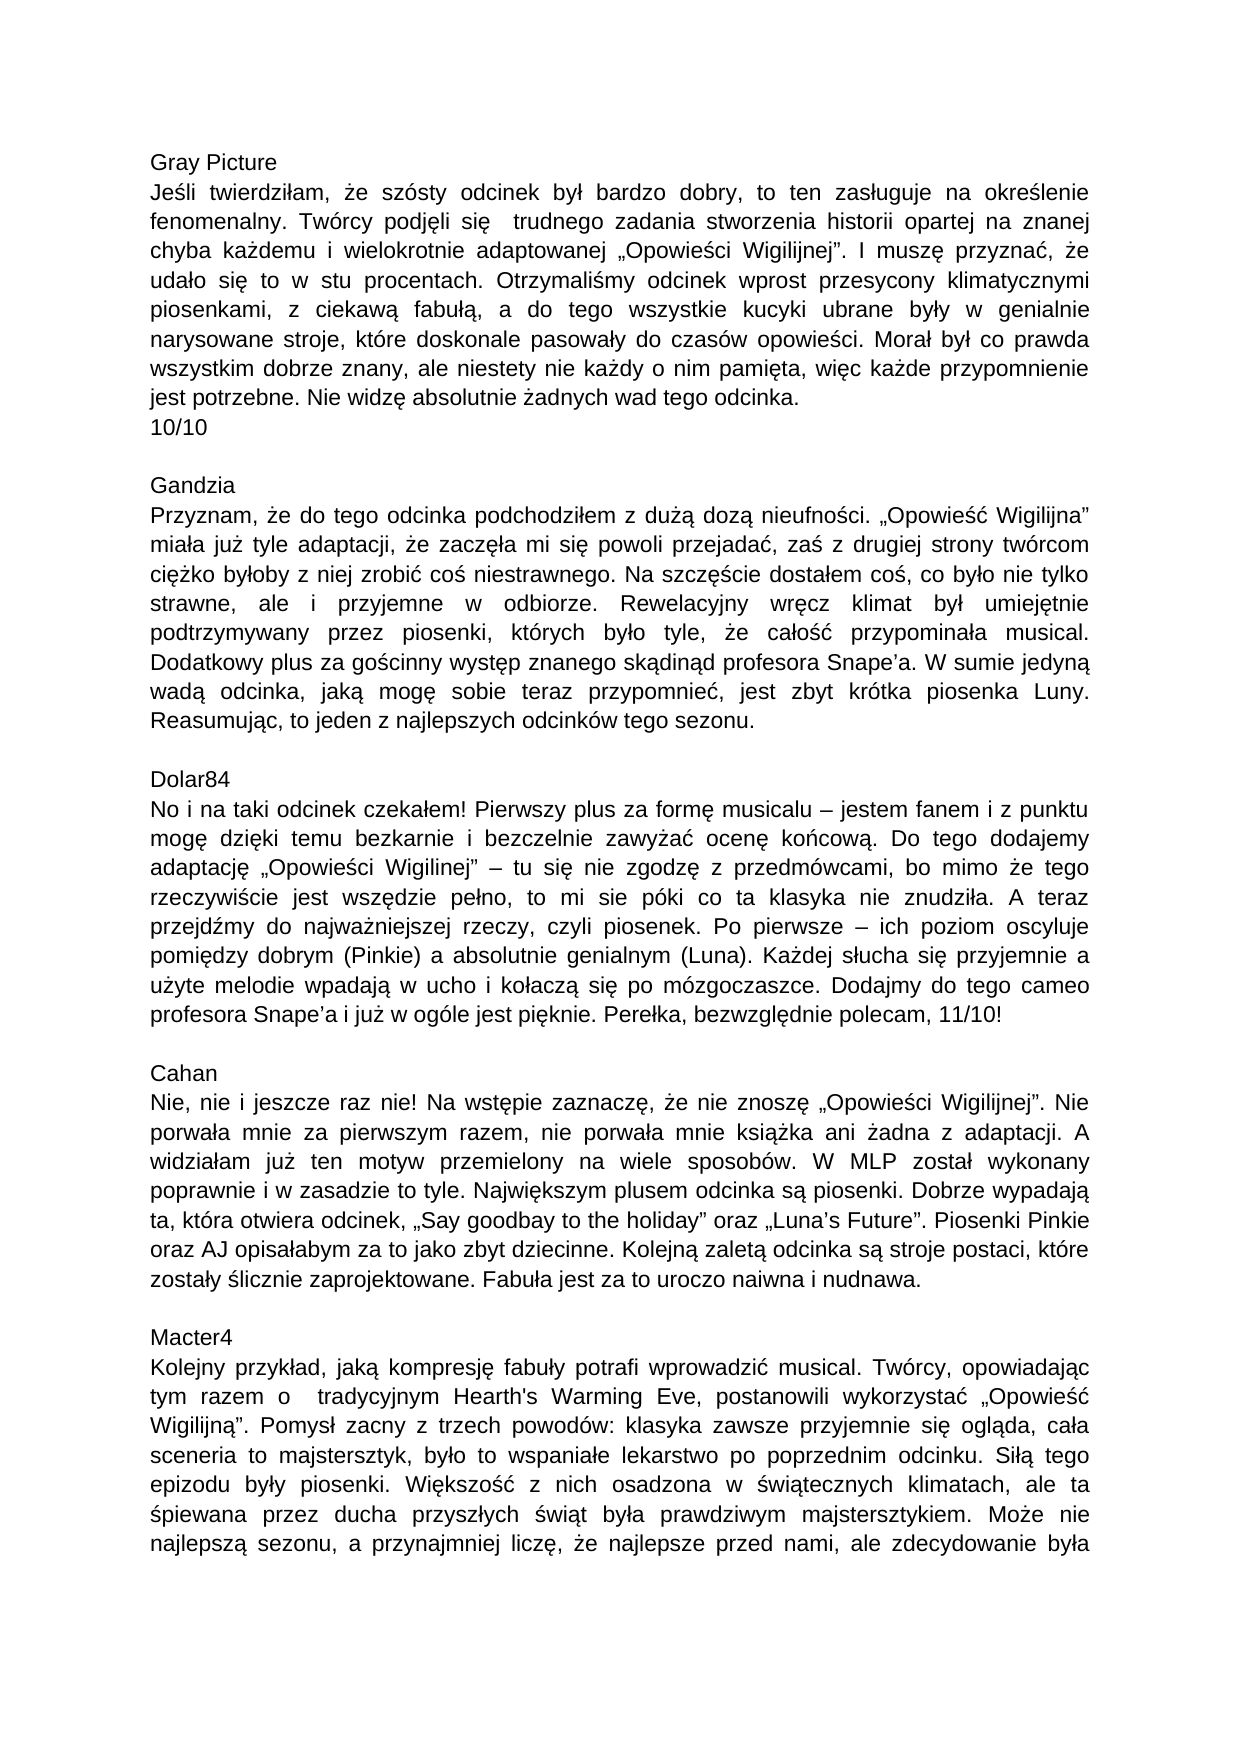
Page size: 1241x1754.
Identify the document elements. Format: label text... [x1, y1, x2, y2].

text Kolejny przykład, jaką kompresję fabuły potrafi wprowadzić musical. Twórcy, opowiadając tym razem o tradycyjnym Hearth's Warming Eve, postanowili wykorzystać „Opowieść Wigilijną”. Pomysł zacny z trzech powodów: klasyka zawsze przyjemnie się ogląda, cała sceneria to majstersztyk, było to wspaniałe lekarstwo po poprzednim odcinku. Siłą tego epizodu były piosenki. Większość z nich osadzona w świątecznych klimatach, ale ta śpiewana przez ducha przyszłych świąt była prawdziwym majstersztykiem. Może nie najlepszą sezonu, a przynajmniej liczę, że najlepsze przed nami, ale zdecydowanie była [150, 1354, 1091, 1556]
text No i na taki odcinek czekałem! Pierwszy plus za formę musicalu – jestem fanem i z punktu mogę dzięki temu bezkarnie i bezczelnie zawyżać ocenę końcową. Do tego dodajemy adaptację „Opowieści Wigilinej” – tu się nie zgodzę z przedmówcami, bo mimo że tego rzeczywiście jest wszędzie pełno, to mi sie póki co ta klasyka nie znudziła. A teraz przejdźmy do najważniejszej rzeczy, czyli piosenek. Po pierwsze – ich poziom oscyluje pomiędzy dobrym (Pinkie) a absolutnie genialnym (Luna). Każdej słucha się przyjemnie a użyte melodie wpadają w ucho i kołaczą się po mózgoczaszce. Dodajmy do tego cameo profesora Snape’a i już w ogóle jest pięknie. Perełka, bezwzględnie polecam, 11/10! [150, 796, 1091, 1027]
text Jeśli twierdziłam, że szósty odcinek był bardzo dobry, to ten zasługuje na określenie fenomenalny. Twórcy podjęli się trudnego zadania stworzenia historii opartej na znanej chyba każdemu i wielokrotnie adaptowanej „Opowieści Wigilijnej”. I muszę przyznać, że udało się to w stu procentach. Otrzymaliśmy odcinek wprost przesycony klimatycznymi piosenkami, z ciekawą fabułą, a do tego wszystkie kucyki ubrane były w genialnie narysowane stroje, które doskonale pasowały do czasów opowieści. Morał był co prawda wszystkim dobrze znany, ale niestety nie każdy o nim pamięta, więc każde przypomnienie jest potrzebne. Nie widzę absolutnie żadnych wad tego odcinka. [150, 179, 1091, 411]
text Cahan [150, 1061, 1091, 1086]
text Dolar84 [150, 767, 1091, 792]
text Nie, nie i jeszcze raz nie! Na wstępie zaznaczę, że nie znoszę „Opowieści Wigilijnej”. Nie porwała mnie za pierwszym razem, nie porwała mnie książka ani żadna z adaptacji. A widziałam już ten motyw przemielony na wiele sposobów. W MLP został wykonany poprawnie i w zasadzie to tyle. Największym plusem odcinka są piosenki. Dobrze wypadają ta, która otwiera odcinek, „Say goodbay to the holiday” oraz „Luna’s Future”. Piosenki Pinkie oraz AJ opisałabym za to jako zbyt dziecinne. Kolejną zaletą odcinka są stroje postaci, które zostały ślicznie zaprojektowane. Fabuła jest za to uroczo naiwna i nudnawa. [150, 1090, 1091, 1292]
text Przyznam, że do tego odcinka podchodziłem z dużą dozą nieufności. „Opowieść Wigilijna” miała już tyle adaptacji, że zaczęła mi się powoli przejadać, zaś z drugiej strony twórcom ciężko byłoby z niej zrobić coś niestrawnego. Na szczęście dostałem coś, co było nie tylko strawne, ale i przyjemne w odbiorze. Rewelacyjny wręcz klimat był umiejętnie podtrzymywany przez piosenki, których było tyle, że całość przypominała musical. Dodatkowy plus za gościnny występ znanego skądinąd profesora Snape’a. W sumie jedyną wadą odcinka, jaką mogę sobie teraz przypomnieć, jest zbyt krótka piosenka Luny. Reasumując, to jeden z najlepszych odcinków tego sezonu. [150, 502, 1091, 734]
text Macter4 [150, 1325, 1091, 1351]
text 10/10 [150, 414, 1091, 440]
text Gray Picture [150, 150, 1091, 176]
text Gandzia [150, 473, 1091, 499]
